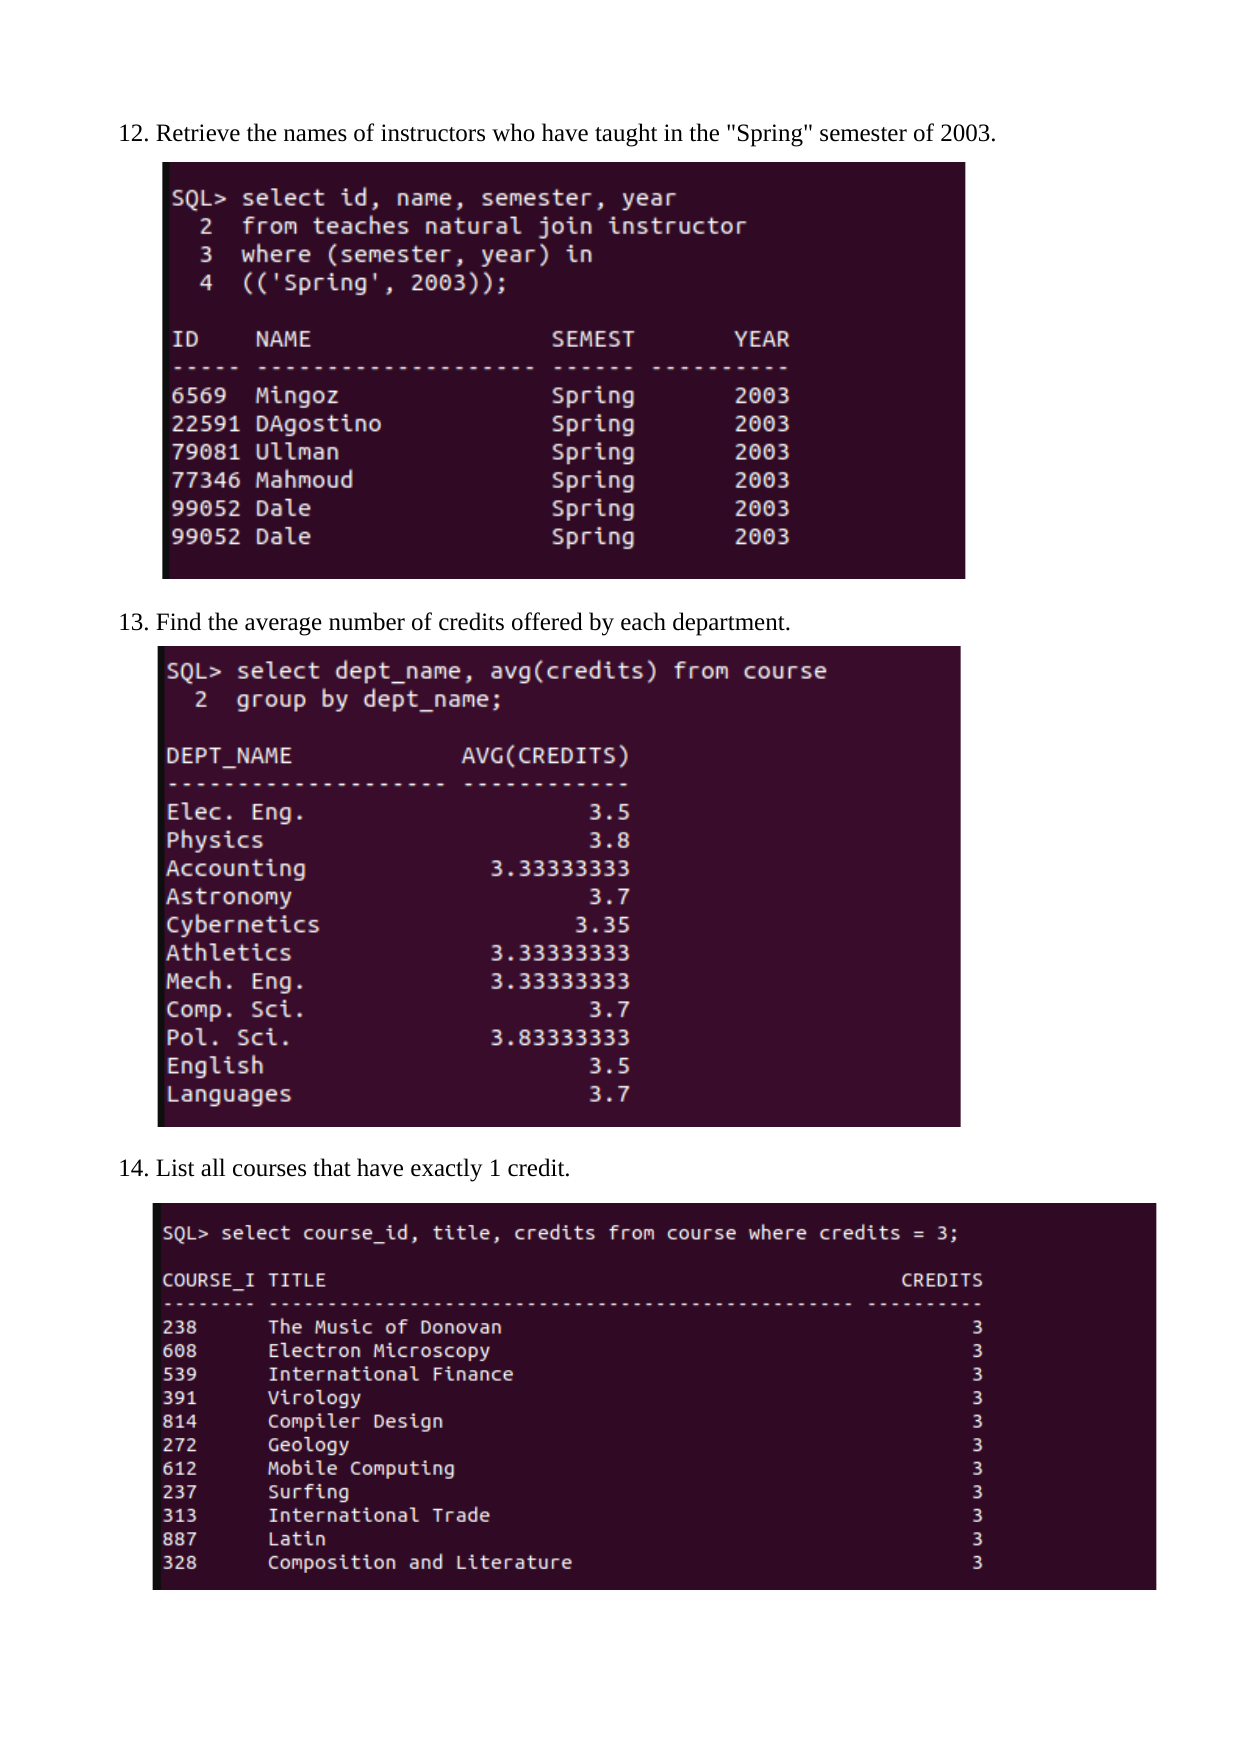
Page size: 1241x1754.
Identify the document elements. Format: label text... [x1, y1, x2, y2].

picture [157, 646, 961, 1127]
text 12. Retrieve the names of instructors who have taught in the "Spring" semester of 2003. [118, 118, 1122, 147]
text 14. List all courses that have exactly 1 credit. [118, 1153, 1122, 1182]
picture [152, 1203, 1157, 1590]
text 13. Find the average number of credits offered by each department. [118, 607, 1122, 636]
picture [162, 162, 966, 579]
